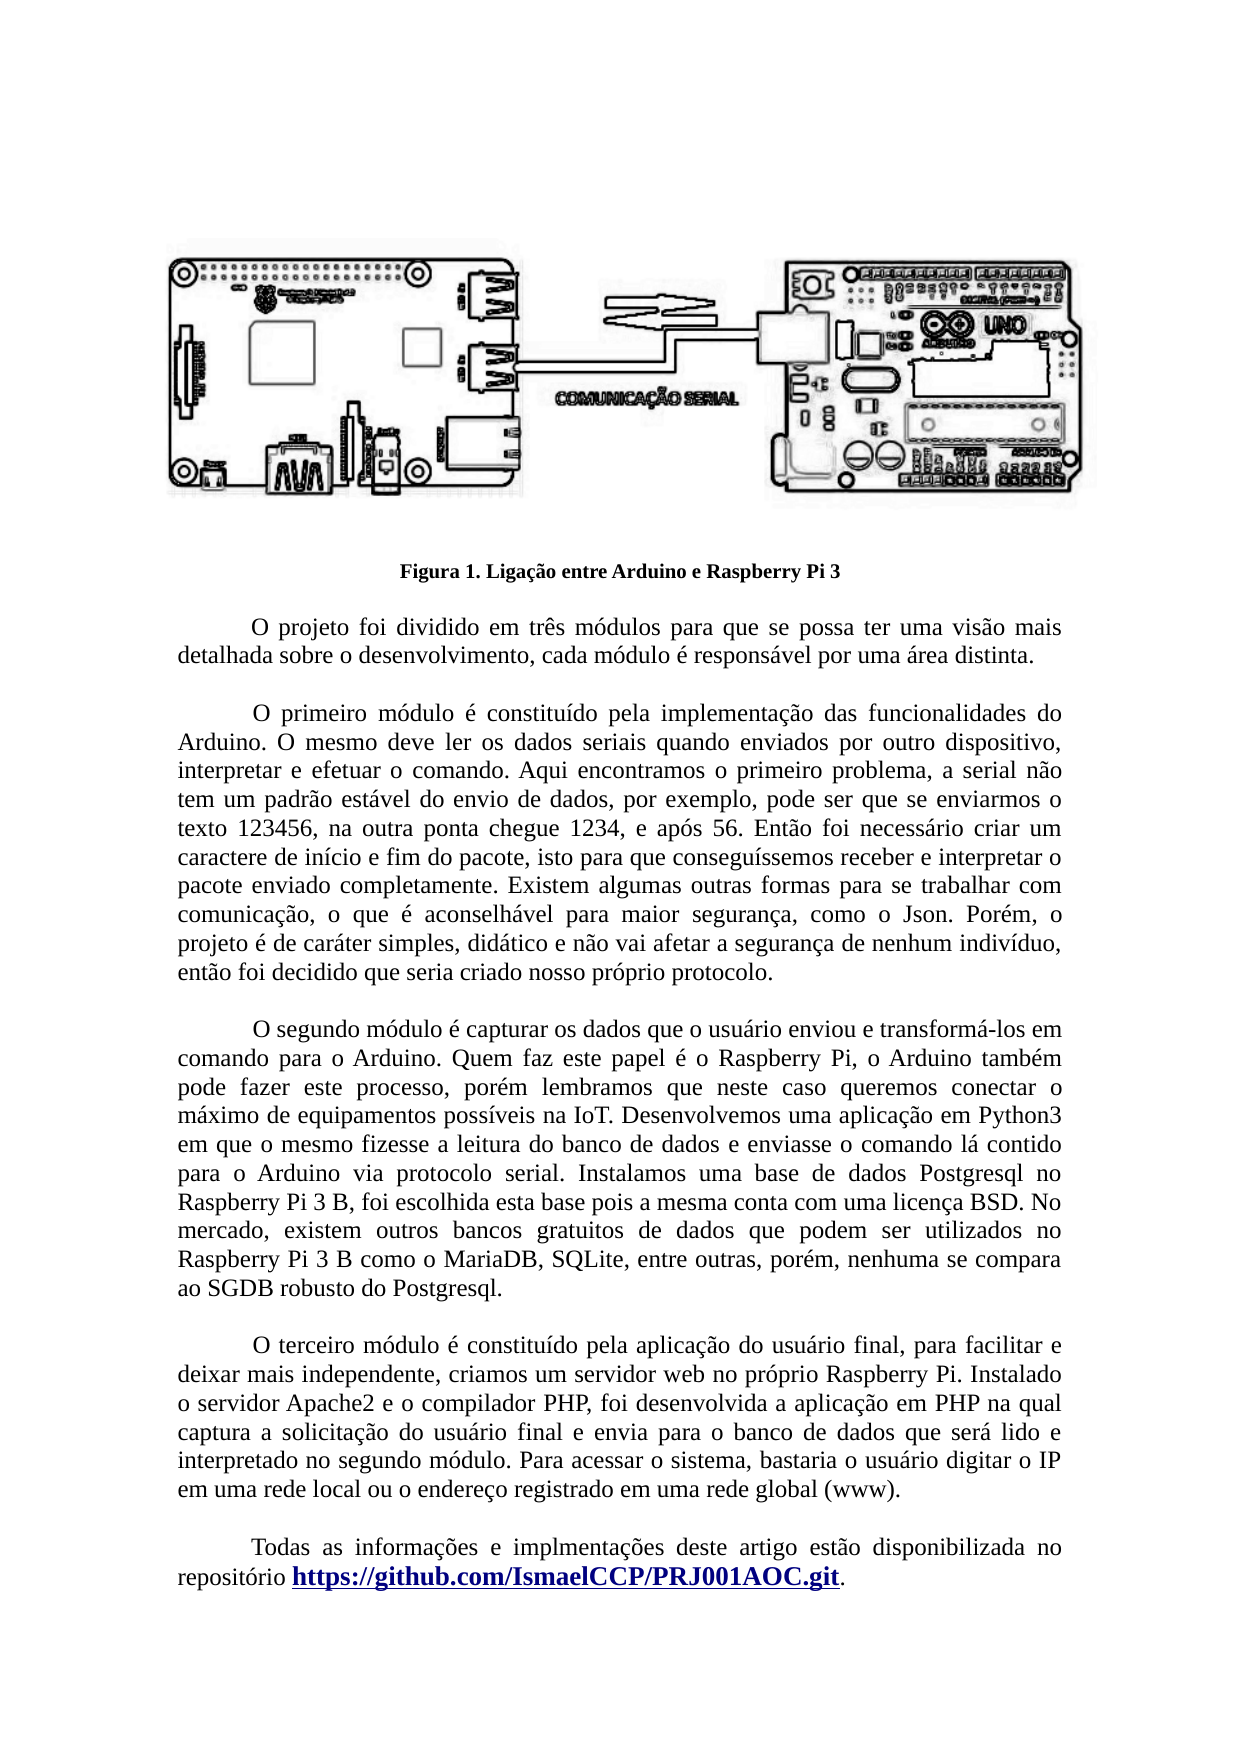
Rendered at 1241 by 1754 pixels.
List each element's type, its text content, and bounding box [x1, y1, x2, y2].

text [177, 207, 1063, 219]
text O segundo módulo é capturar os dados que o usuário enviou e transformá-los em comando para o Arduino. Quem faz este papel é o Raspberry Pi, o Arduino também pode fazer este processo, porém lembramos que neste caso queremos conectar o máximo de equipamentos possíveis na IoT. Desenvolvemos uma aplicação em Python3 em que o mesmo fizesse a leitura do banco de dados e enviasse o comando lá contido para o Arduino via protocolo serial. Instalamos uma base de dados Postgresql no Raspberry Pi 3 B, foi escolhida esta base pois a mesma conta com uma licença BSD. No mercado, existem outros bancos gratuitos de dados que podem ser utilizados no Raspberry Pi 3 B como o MariaDB, SQLite, entre outras, porém, nenhuma se compara ao SGDB robusto do Postgresql. [177, 1014, 1063, 1302]
text O primeiro módulo é constituído pela implementação das funcionalidades do Arduino. O mesmo deve ler os dados seriais quando enviados por outro dispositivo, interpretar e efetuar o comando. Aqui encontramos o primeiro problema, a serial não tem um padrão estável do envio de dados, por exemplo, pode ser que se enviarmos o texto 123456, na outra ponta chegue 1234, e após 56. Então foi necessário criar um caractere de início e fim do pacote, isto para que conseguíssemos receber e interpretar o pacote enviado completamente. Existem algumas outras formas para se trabalhar com comunicação, o que é aconselhável para maior segurança, como o Json. Porém, o projeto é de caráter simples, didático e não vai afetar a segurança de nenhum indivíduo, então foi decidido que seria criado nosso próprio protocolo. [177, 698, 1063, 986]
text Figura 1. Ligação entre Arduino e Raspberry Pi 3 [177, 559, 1063, 583]
text Todas as informações e implmentações deste artigo estão disponibilizada no repositório https://github.com/IsmaelCCP/PRJ001AOC.git. [177, 1532, 1063, 1592]
text O projeto foi dividido em três módulos para que se possa ter uma visão mais detalhada sobre o desenvolvimento, cada módulo é responsável por uma área distinta. [177, 612, 1063, 669]
picture [147, 219, 1106, 559]
text O terceiro módulo é constituído pela aplicação do usuário final, para facilitar e deixar mais independente, criamos um servidor web no próprio Raspberry Pi. Instalado o servidor Apache2 e o compilador PHP, foi desenvolvida a aplicação em PHP na qual captura a solicitação do usuário final e envia para o banco de dados que será lido e interpretado no segundo módulo. Para acessar o sistema, bastaria o usuário digitar o IP em uma rede local ou o endereço registrado em uma rede global (www). [177, 1331, 1063, 1503]
